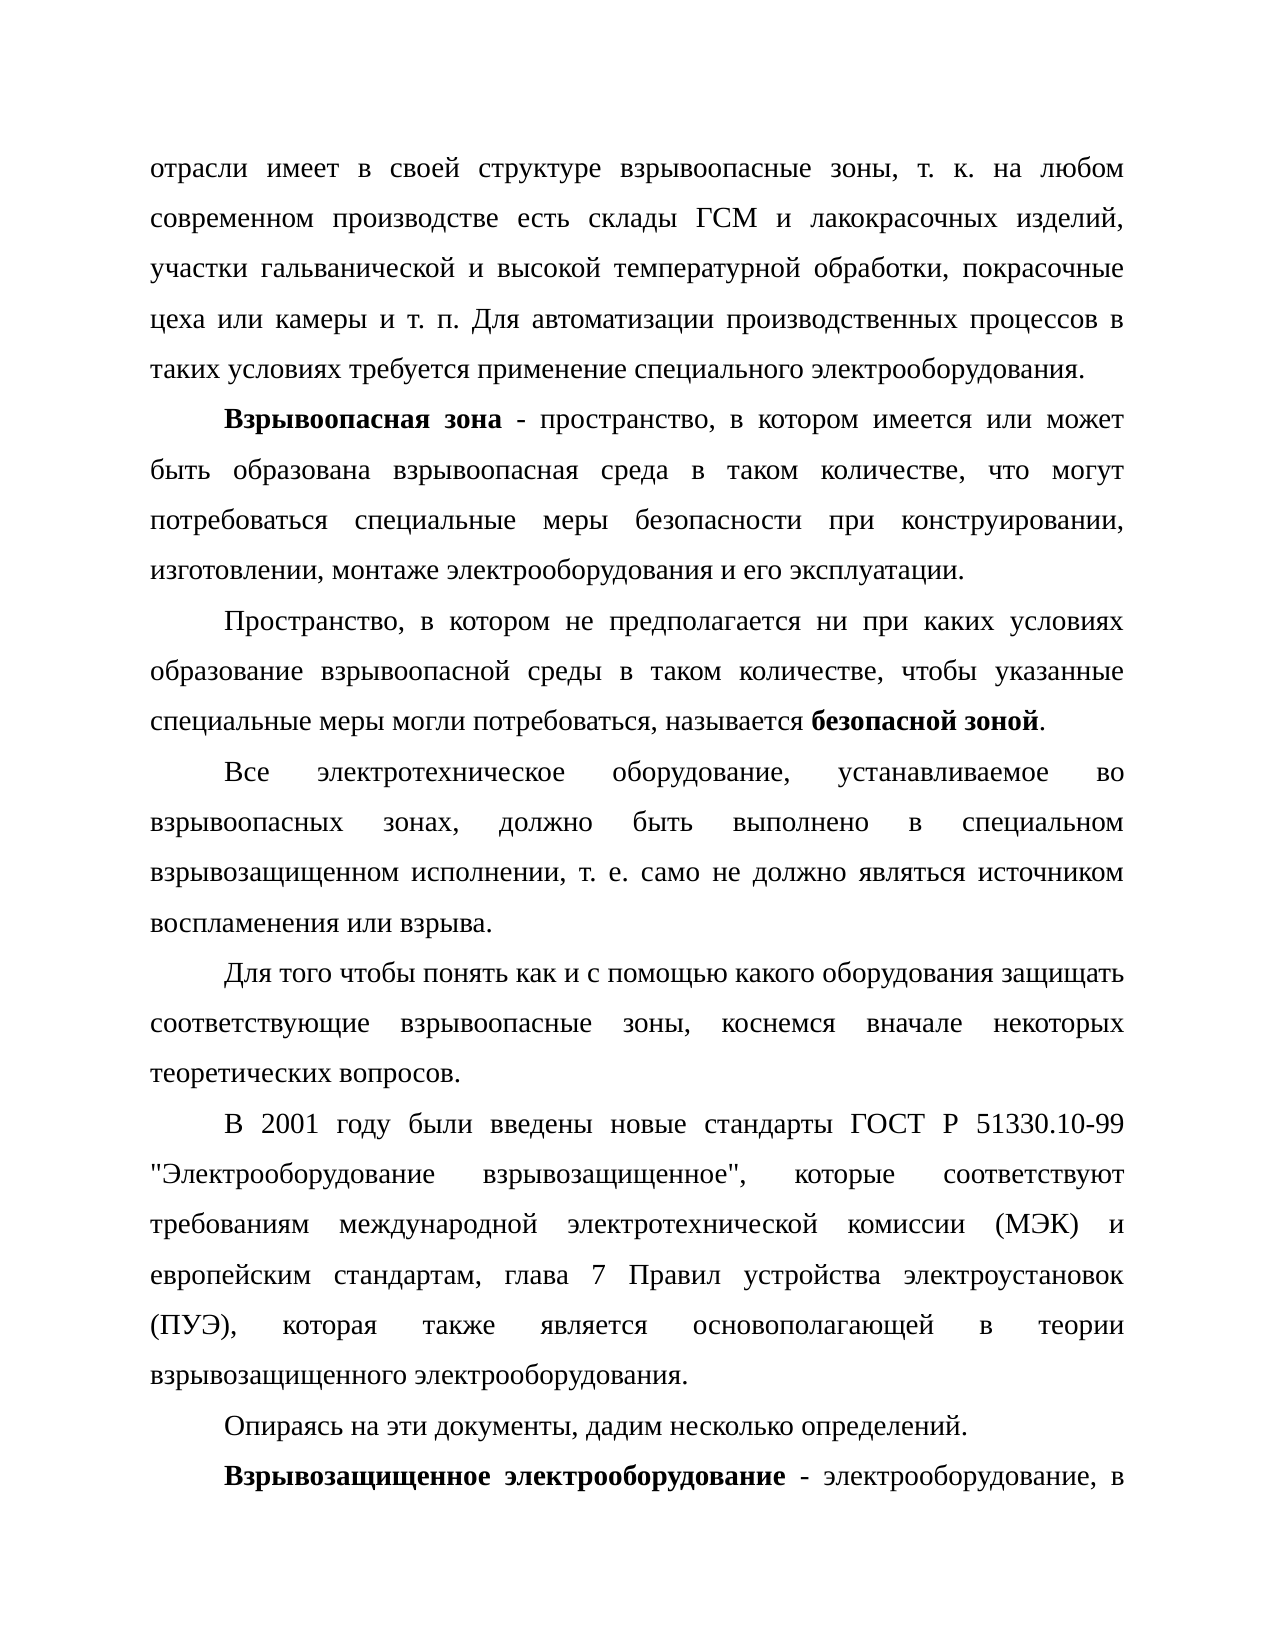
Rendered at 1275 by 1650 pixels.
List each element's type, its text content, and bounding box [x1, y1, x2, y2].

text отрасли имеет в своей структуре взрывоопасные зоны, т. к. на любом современном производстве есть склады ГСМ и лакокрасочных изделий, участки гальванической и высокой температурной обработки, покрасочные цеха или камеры и т. п. Для автоматизации производственных процессов в таких условиях требуется применение специального электрооборудования. [150, 150, 1125, 385]
text В 2001 году были введены новые стандарты ГОСТ Р 51330.10-99 "Электрооборудование взрывозащищенное", которые соответствуют требованиям международной электротехнической комиссии (МЭК) и европейским стандартам, глава 7 Правил устройства электроустановок (ПУЭ), которая также является основополагающей в теории взрывозащищенного электрооборудования. [150, 1106, 1125, 1391]
text Взрывоопасная зона - пространство, в котором имеется или может быть образована взрывоопасная среда в таком количестве, что могут потребоваться специальные меры безопасности при конструировании, изготовлении, монтаже электрооборудования и его эксплуатации. [150, 402, 1125, 586]
text Все электротехническое оборудование, устанавливаемое во взрывоопасных зонах, должно быть выполнено в специальном взрывозащищенном исполнении, т. е. само не должно являться источником воспламенения или взрыва. [150, 754, 1125, 938]
text Опираясь на эти документы, дадим несколько определений. [150, 1408, 1125, 1441]
text Пространство, в котором не предполагается ни при каких условиях образование взрывоопасной среды в таком количестве, чтобы указанные специальные меры могли потребоваться, называется безопасной зоной. [150, 603, 1125, 737]
text Для того чтобы понять как и с помощью какого оборудования защищать соответствующие взрывоопасные зоны, коснемся вначале некоторых теоретических вопросов. [150, 955, 1125, 1089]
text Взрывозащищенное электрооборудование - электрооборудование, в [150, 1458, 1125, 1492]
